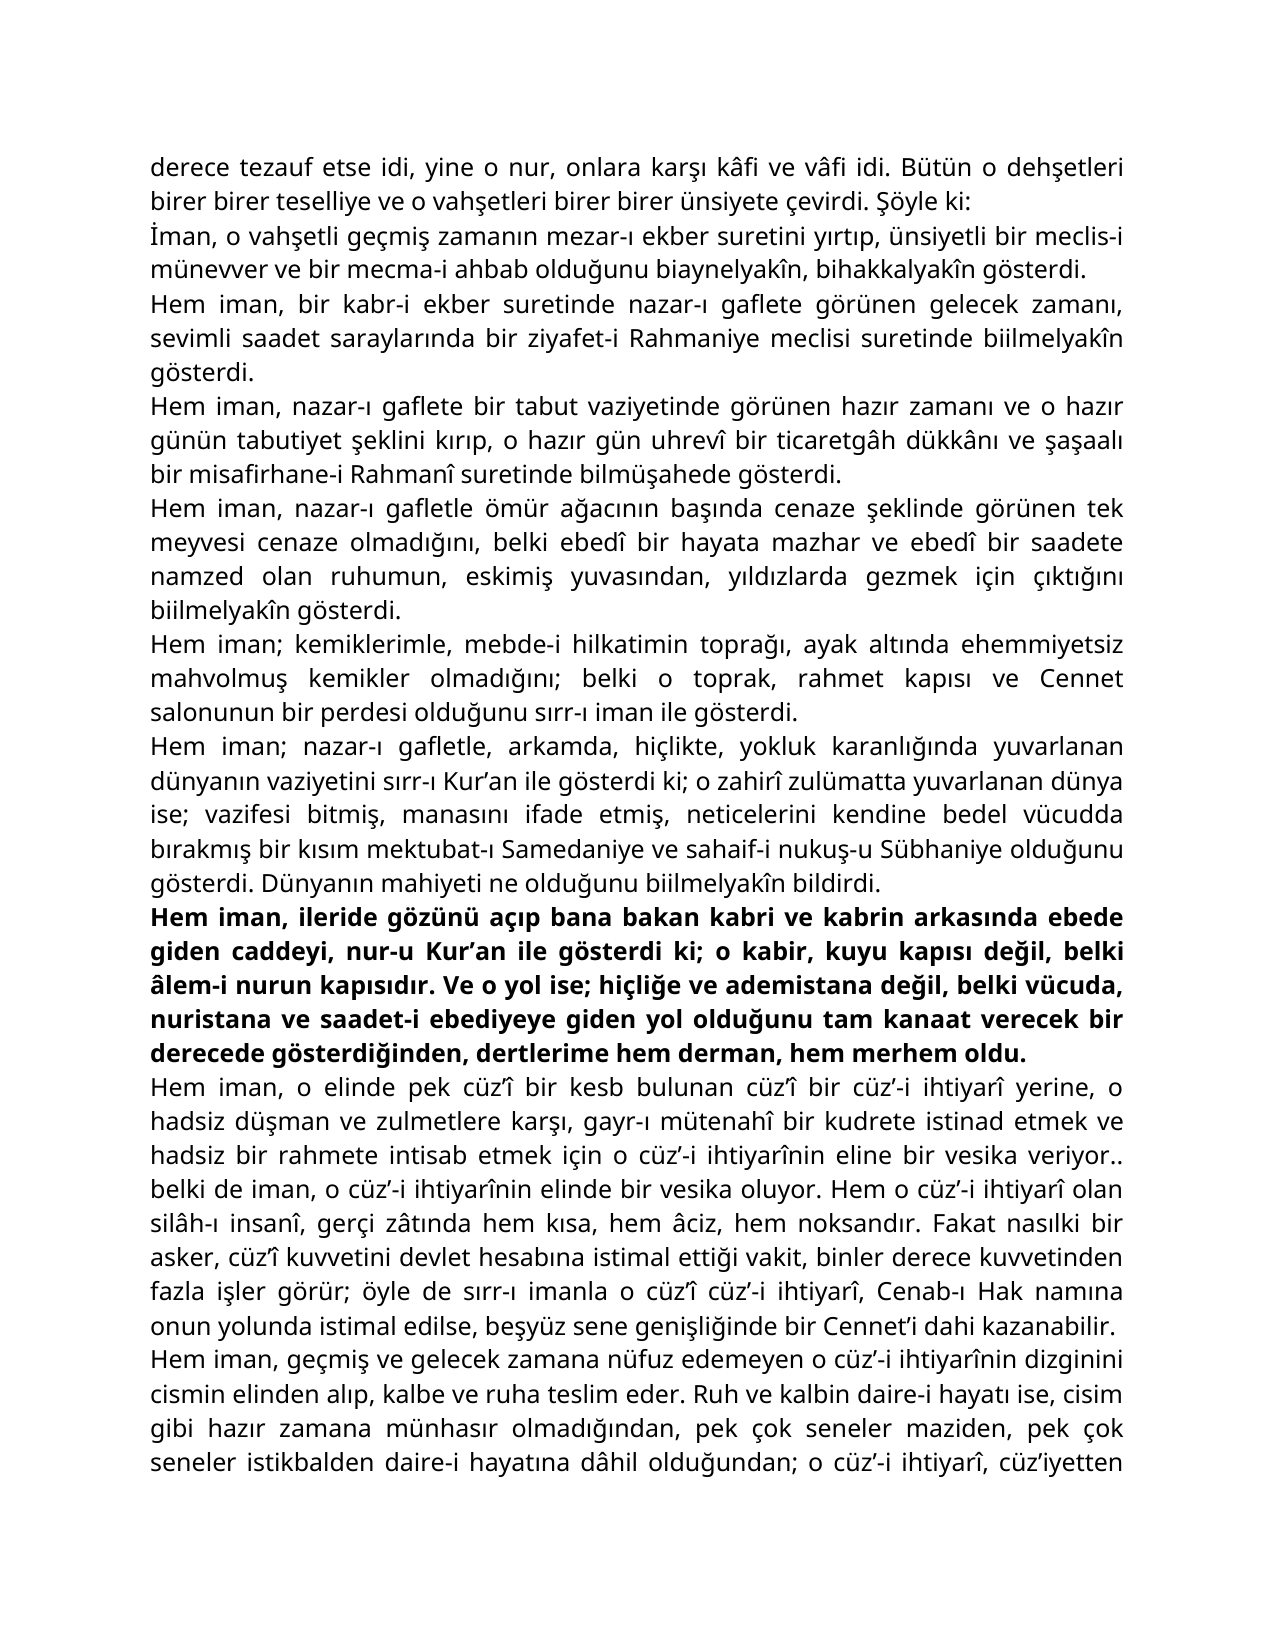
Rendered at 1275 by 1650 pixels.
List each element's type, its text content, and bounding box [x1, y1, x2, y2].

text Hem iman, nazar-ı gaflete bir tabut vaziyetinde görünen hazır zamanı ve o hazır günün tabutiyet şeklini kırıp, o hazır gün uhrevî bir ticaretgâh dükkânı ve şaşaalı bir misafirhane-i Rahmanî suretinde bilmüşahede gösterdi. [150, 388, 1125, 491]
text Hem iman; nazar-ı gafletle, arkamda, hiçlikte, yokluk karanlığında yuvarlanan dünyanın vaziyetini sırr-ı Kur’an ile gösterdi ki; o zahirî zulümatta yuvarlanan dünya ise; vazifesi bitmiş, manasını ifade etmiş, neticelerini kendine bedel vücudda bırakmış bir kısım mektubat-ı Samedaniye ve sahaif-i nukuş-u Sübhaniye olduğunu gösterdi. Dünyanın mahiyeti ne olduğunu biilmelyakîn bildirdi. [150, 729, 1125, 899]
text Hem iman, geçmiş ve gelecek zamana nüfuz edemeyen o cüz’-i ihtiyarînin dizginini cismin elinden alıp, kalbe ve ruha teslim eder. Ruh ve kalbin daire-i hayatı ise, cisim gibi hazır zamana münhasır olmadığından, pek çok seneler maziden, pek çok seneler istikbalden daire-i hayatına dâhil olduğundan; o cüz’-i ihtiyarî, cüz’iyetten [150, 1342, 1125, 1478]
text Hem iman, o elinde pek cüz’î bir kesb bulunan cüz’î bir cüz’-i ihtiyarî yerine, o hadsiz düşman ve zulmetlere karşı, gayr-ı mütenahî bir kudrete istinad etmek ve hadsiz bir rahmete intisab etmek için o cüz’-i ihtiyarînin eline bir vesika veriyor.. belki de iman, o cüz’-i ihtiyarînin elinde bir vesika oluyor. Hem o cüz’-i ihtiyarî olan silâh-ı insanî, gerçi zâtında hem kısa, hem âciz, hem noksandır. Fakat nasılki bir asker, cüz’î kuvvetini devlet hesabına istimal ettiği vakit, binler derece kuvvetinden fazla işler görür; öyle de sırr-ı imanla o cüz’î cüz’-i ihtiyarî, Cenab-ı Hak namına onun yolunda istimal edilse, beşyüz sene genişliğinde bir Cennet’i dahi kazanabilir. [150, 1070, 1125, 1342]
text İman, o vahşetli geçmiş zamanın mezar-ı ekber suretini yırtıp, ünsiyetli bir meclis-i münevver ve bir mecma-i ahbab olduğunu biaynelyakîn, bihakkalyakîn gösterdi. [150, 218, 1125, 286]
text Hem iman, bir kabr-i ekber suretinde nazar-ı gaflete görünen gelecek zamanı, sevimli saadet saraylarında bir ziyafet-i Rahmaniye meclisi suretinde biilmelyakîn gösterdi. [150, 286, 1125, 388]
text Hem iman; kemiklerimle, mebde-i hilkatimin toprağı, ayak altında ehemmiyetsiz mahvolmuş kemikler olmadığını; belki o toprak, rahmet kapısı ve Cennet salonunun bir perdesi olduğunu sırr-ı iman ile gösterdi. [150, 627, 1125, 729]
text Hem iman, nazar-ı gafletle ömür ağacının başında cenaze şeklinde görünen tek meyvesi cenaze olmadığını, belki ebedî bir hayata mazhar ve ebedî bir saadete namzed olan ruhumun, eskimiş yuvasından, yıldızlarda gezmek için çıktığını biilmelyakîn gösterdi. [150, 491, 1125, 627]
text derece tezauf etse idi, yine o nur, onlara karşı kâfi ve vâfi idi. Bütün o dehşetleri birer birer teselliye ve o vahşetleri birer birer ünsiyete çevirdi. Şöyle ki: [150, 150, 1125, 218]
text Hem iman, ileride gözünü açıp bana bakan kabri ve kabrin arkasında ebede giden caddeyi, nur-u Kur’an ile gösterdi ki; o kabir, kuyu kapısı değil, belki âlem-i nurun kapısıdır. Ve o yol ise; hiçliğe ve ademistana değil, belki vücuda, nuristana ve saadet-i ebediyeye giden yol olduğunu tam kanaat verecek bir derecede gösterdiğinden, dertlerime hem derman, hem merhem oldu. [150, 899, 1125, 1070]
